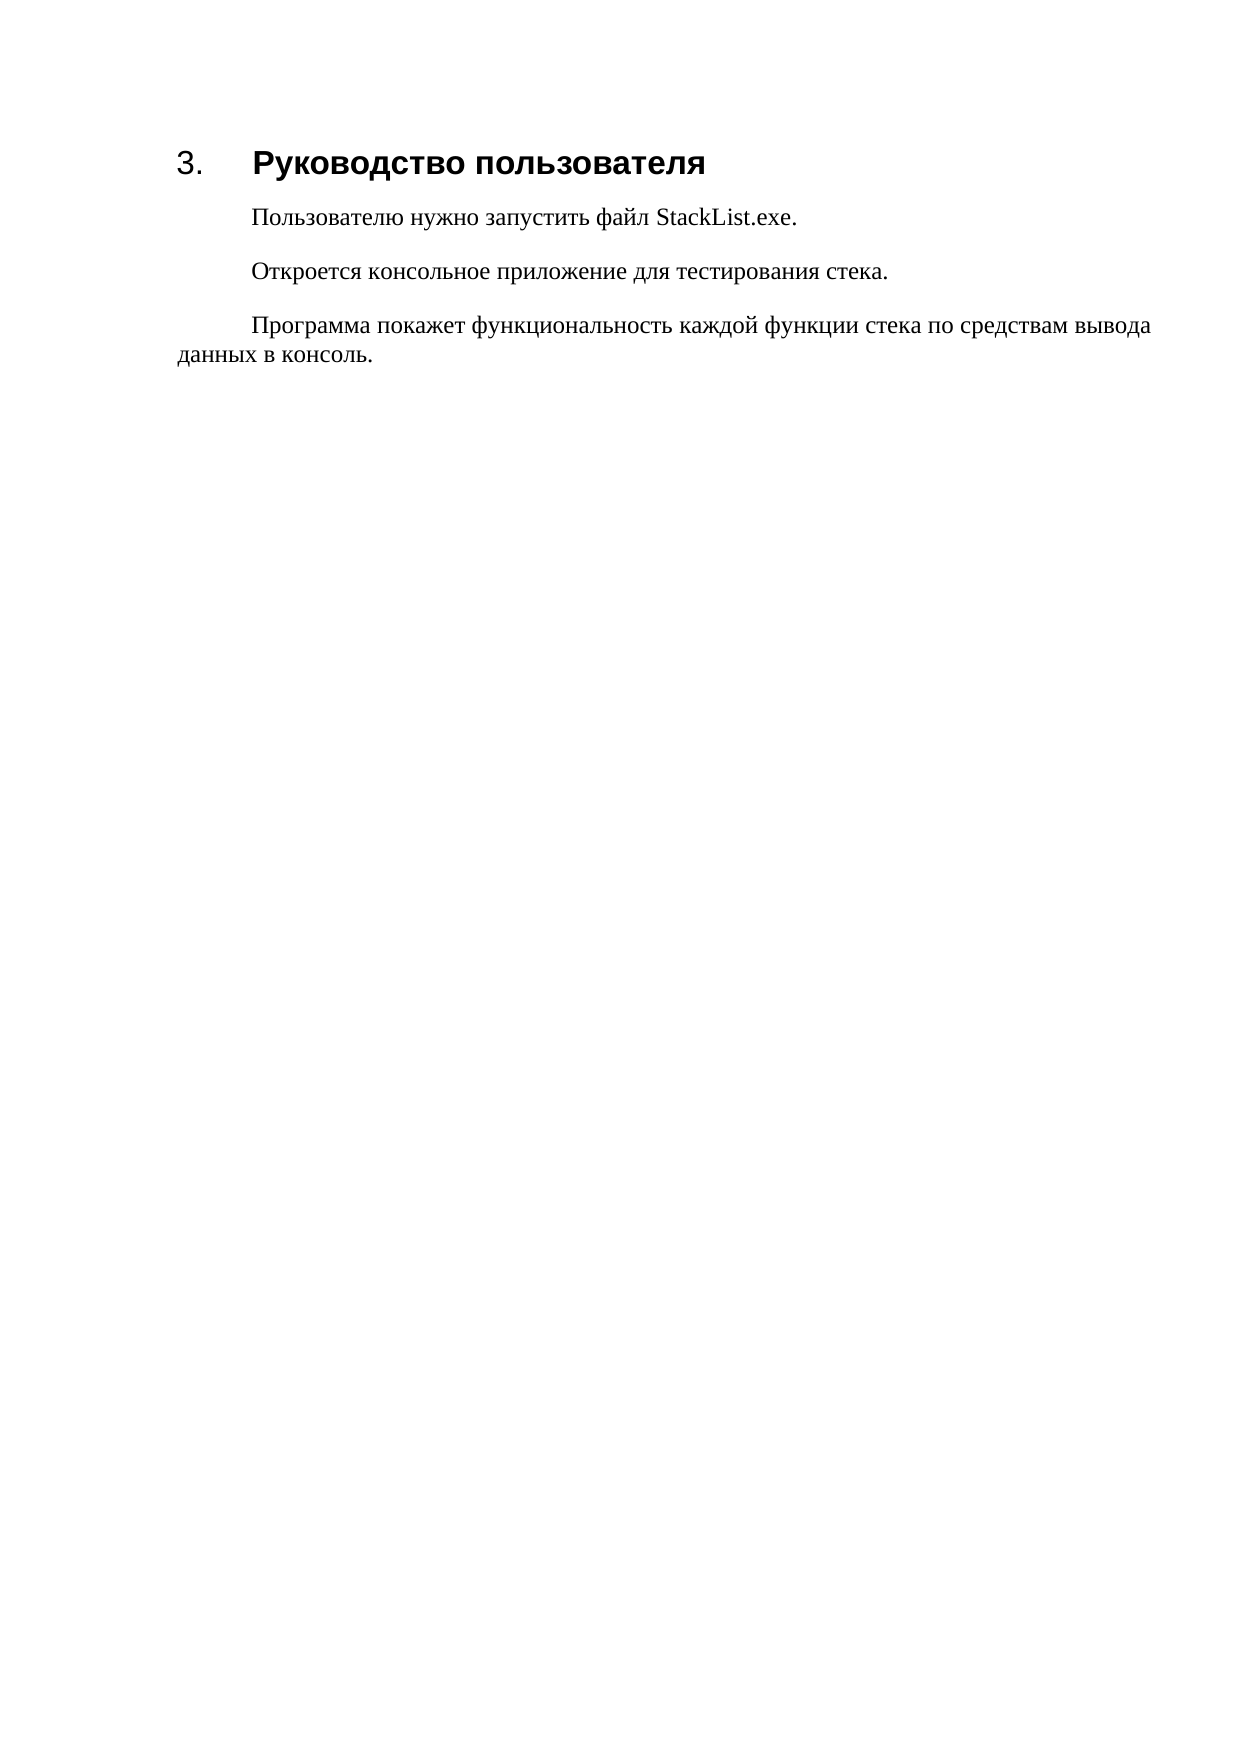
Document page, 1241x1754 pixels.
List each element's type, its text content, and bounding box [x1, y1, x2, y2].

text Программа покажет функциональность каждой функции стека по средствам вывода данных в консоль. [177, 310, 1152, 367]
subtitle Руководство пользователя [176, 143, 1152, 182]
text Пользователю нужно запустить файл StackList.exe. [177, 202, 1152, 231]
text Откроется консольное приложение для тестирования стека. [177, 256, 1152, 285]
